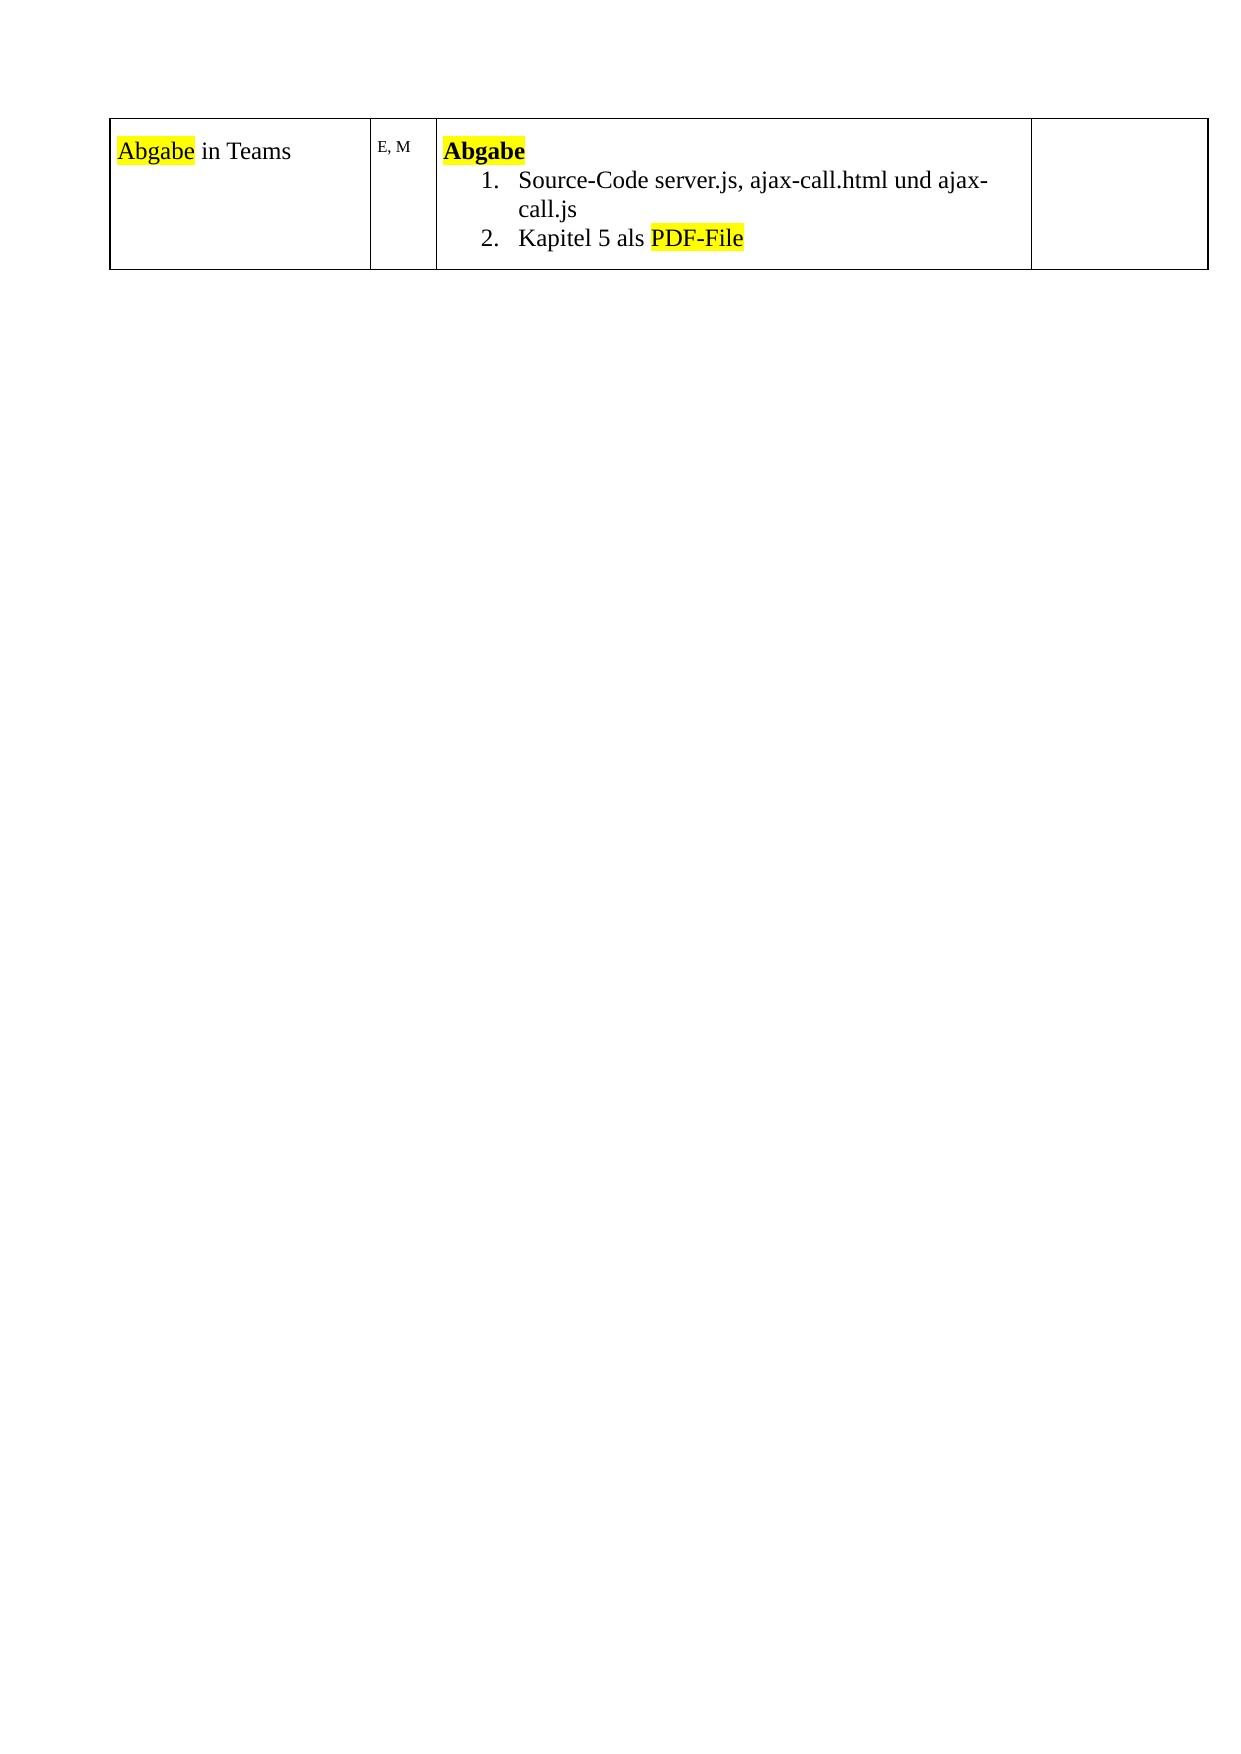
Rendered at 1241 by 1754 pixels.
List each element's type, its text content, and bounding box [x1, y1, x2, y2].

table_cell Abgabe in Teams [111, 119, 370, 269]
table_cell [1032, 119, 1207, 269]
table_cell E, M [371, 119, 436, 269]
table_cell Abgabe Source-Code server.js, ajax-call.html und ajax-call.js Kapitel 5 als PDF-File [437, 119, 1031, 269]
